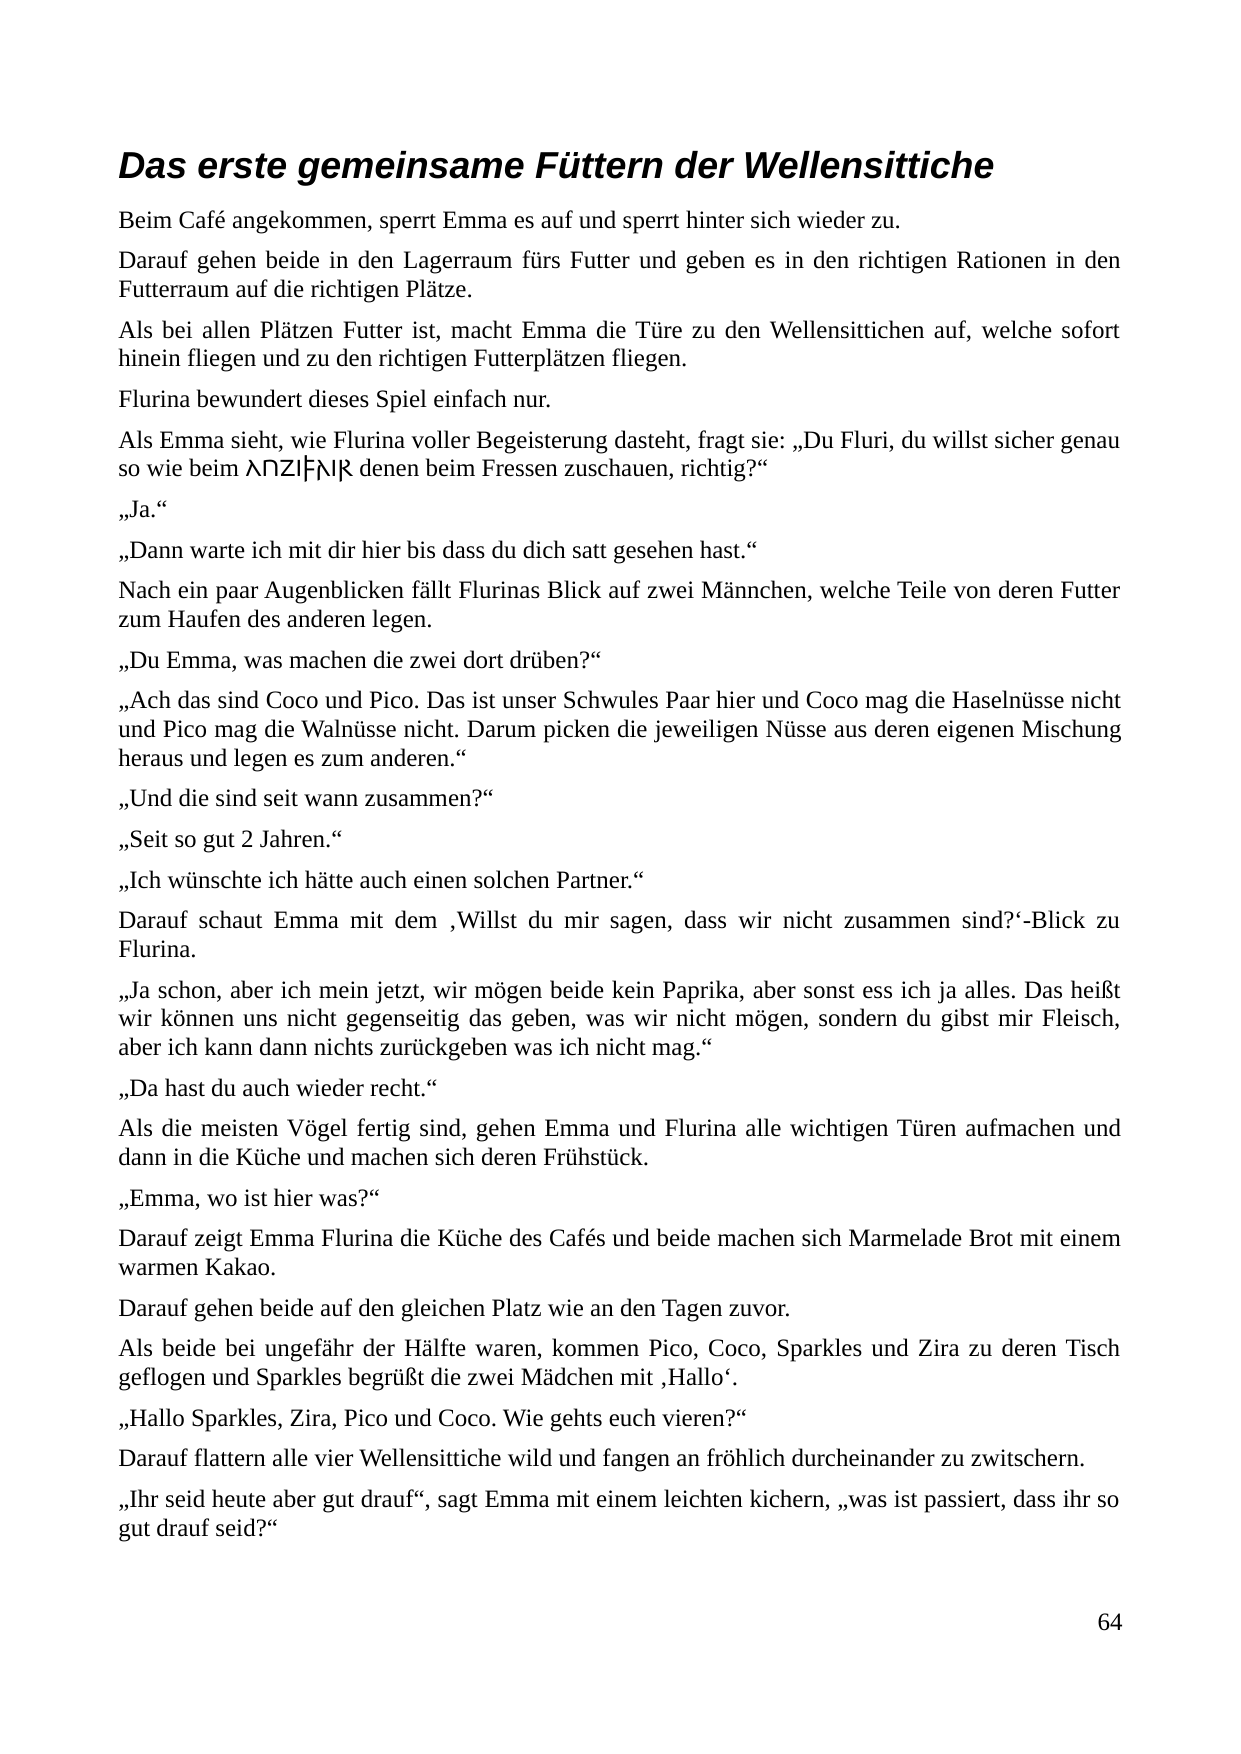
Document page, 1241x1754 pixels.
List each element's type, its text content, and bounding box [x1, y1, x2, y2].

text Darauf zeigt Emma Flurina die Küche des Cafés und beide machen sich Marmelade Brot mit einem warmen Kakao. [118, 1223, 1122, 1281]
text Darauf flattern alle vier Wellensittiche wild und fangen an fröhlich durcheinander zu zwitschern. [118, 1443, 1122, 1472]
text Darauf gehen beide in den Lagerraum fürs Futter und geben es in den richtigen Rationen in den Futterraum auf die richtigen Plätze. [118, 245, 1122, 303]
text Beim Café angekommen, sperrt Emma es auf und sperrt hinter sich wieder zu. [118, 205, 1122, 233]
text „Ja.“ [118, 494, 1122, 523]
text Als Emma sieht, wie Flurina voller Begeisterung dasteht, fragt sie: „Du Fluri, du willst sicher genau so wie beim 𐌻𐌿𐌶𐌹𐍆𐌰𐌹𐍂 denen beim Fressen zuschauen, richtig?“ [118, 425, 1122, 482]
text „Hallo Sparkles, Zira, Pico und Coco. Wie gehts euch vieren?“ [118, 1403, 1122, 1432]
text „Du Emma, was machen die zwei dort drüben?“ [118, 645, 1122, 673]
text Als beide bei ungefähr der Hälfte waren, kommen Pico, Coco, Sparkles und Zira zu deren Tisch geflogen und Sparkles begrüßt die zwei Mädchen mit ‚Hallo‘. [118, 1333, 1122, 1391]
text „Ja schon, aber ich mein jetzt, wir mögen beide kein Paprika, aber sonst ess ich ja alles. Das heißt wir können uns nicht gegenseitig das geben, was wir nicht mögen, sondern du gibst mir Fleisch, aber ich kann dann nichts zurückgeben was ich nicht mag.“ [118, 975, 1122, 1061]
text Flurina bewundert dieses Spiel einfach nur. [118, 384, 1122, 413]
text „Emma, wo ist hier was?“ [118, 1183, 1122, 1212]
text „Ich wünschte ich hätte auch einen solchen Partner.“ [118, 865, 1122, 893]
text Darauf schaut Emma mit dem ‚Willst du mir sagen, dass wir nicht zusammen sind?‘-Blick zu Flurina. [118, 905, 1122, 963]
text „Da hast du auch wieder recht.“ [118, 1073, 1122, 1102]
text Darauf gehen beide auf den gleichen Platz wie an den Tagen zuvor. [118, 1293, 1122, 1322]
text „Seit so gut 2 Jahren.“ [118, 824, 1122, 853]
text „Und die sind seit wann zusammen?“ [118, 783, 1122, 812]
text „Ihr seid heute aber gut drauf“, sagt Emma mit einem leichten kichern, „was ist passiert, dass ihr so gut drauf seid?“ [118, 1484, 1122, 1542]
text Als bei allen Plätzen Futter ist, macht Emma die Türe zu den Wellensittichen auf, welche sofort hinein fliegen und zu den richtigen Futterplätzen fliegen. [118, 315, 1122, 372]
text Als die meisten Vögel fertig sind, gehen Emma und Flurina alle wichtigen Türen aufmachen und dann in die Küche und machen sich deren Frühstück. [118, 1113, 1122, 1171]
text Nach ein paar Augenblicken fällt Flurinas Blick auf zwei Männchen, welche Teile von deren Futter zum Haufen des anderen legen. [118, 575, 1122, 633]
text „Dann warte ich mit dir hier bis dass du dich satt gesehen hast.“ [118, 535, 1122, 563]
subtitle Das erste gemeinsame Füttern der Wellensittiche [118, 143, 1122, 186]
text „Ach das sind Coco und Pico. Das ist unser Schwules Paar hier und Coco mag die Haselnüsse nicht und Pico mag die Walnüsse nicht. Darum picken die jeweiligen Nüsse aus deren eigenen Mischung heraus und legen es zum anderen.“ [118, 685, 1122, 772]
